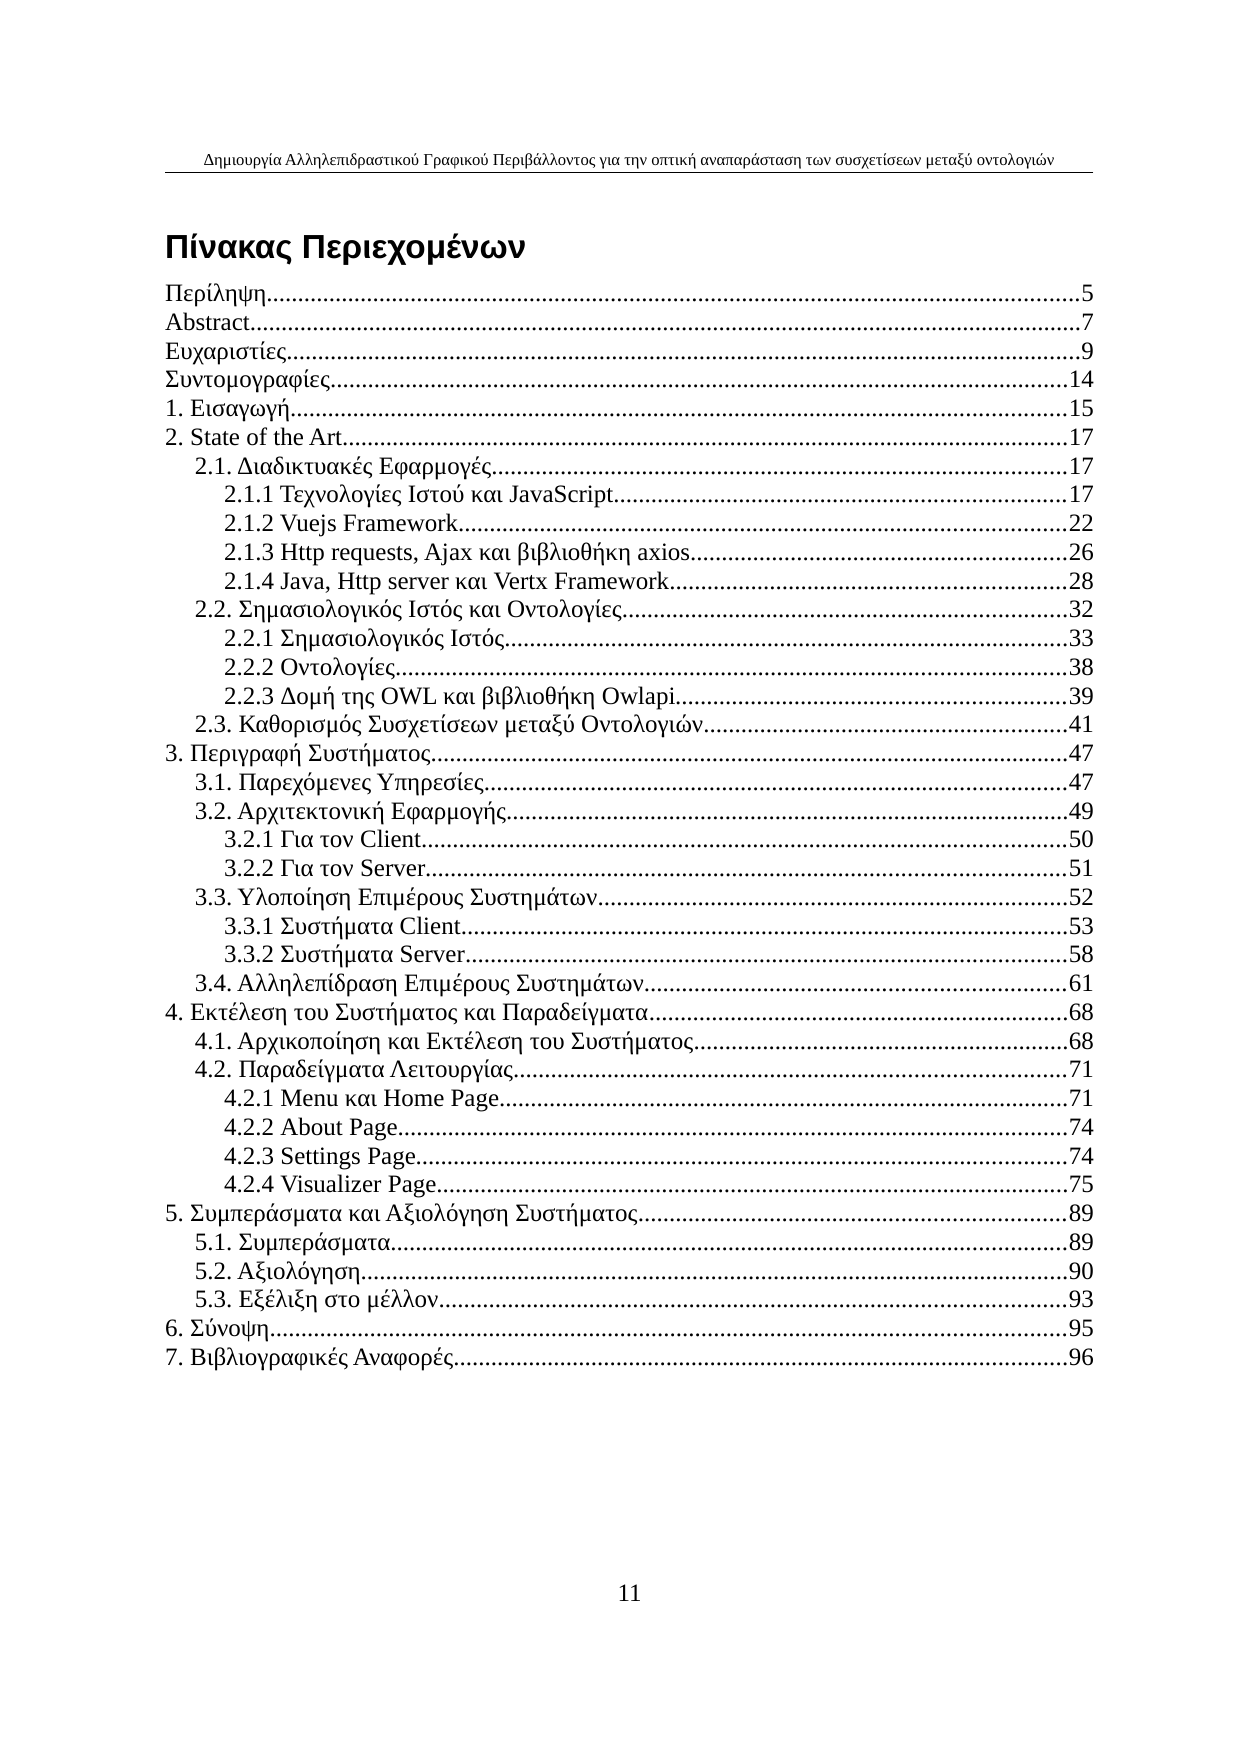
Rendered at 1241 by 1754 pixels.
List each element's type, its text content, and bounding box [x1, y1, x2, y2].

text Συντομογραφίες 14 [165, 364, 1093, 393]
text 3. Περιγραφή Συστήματος 47 [165, 738, 1093, 767]
text 6. Σύνοψη 95 [165, 1313, 1093, 1342]
text 4.2.1 Menu και Home Page 71 [224, 1083, 1093, 1112]
text 3.3. Υλοποίηση Επιμέρους Συστημάτων 52 [194, 882, 1093, 911]
text 3.2.1 Για τον Client 50 [224, 824, 1093, 853]
text 4.2.4 Visualizer Page 75 [224, 1169, 1093, 1198]
text 3.4. Αλληλεπίδραση Επιμέρους Συστημάτων 61 [194, 968, 1093, 997]
text 5.1. Συμπεράσματα 89 [194, 1227, 1093, 1256]
text 3.3.2 Συστήματα Server 58 [224, 939, 1093, 968]
text 2.1.3 Http requests, Ajax και βιβλιοθήκη axios 26 [224, 537, 1093, 566]
text Ευχαριστίες 9 [165, 336, 1093, 364]
text 5. Συμπεράσματα και Αξιολόγηση Συστήματος 89 [165, 1198, 1093, 1227]
text 5.3. Εξέλιξη στο μέλλον 93 [194, 1284, 1093, 1313]
text 2.3. Καθορισμός Συσχετίσεων μεταξύ Οντολογιών 41 [194, 709, 1093, 738]
text 7. Βιβλιογραφικές Αναφορές 96 [165, 1342, 1093, 1371]
text 4. Εκτέλεση του Συστήματος και Παραδείγματα 68 [165, 997, 1093, 1026]
text 3.3.1 Συστήματα Client 53 [224, 911, 1093, 939]
text 4.2. Παραδείγματα Λειτουργίας 71 [194, 1054, 1093, 1083]
text 2.1.4 Java, Http server και Vertx Framework 28 [224, 566, 1093, 594]
text 4.2.2 About Page 74 [224, 1112, 1093, 1141]
text 2.1. Διαδικτυακές Εφαρμογές 17 [194, 451, 1093, 479]
text 3.2. Αρχιτεκτονική Εφαρμογής 49 [194, 796, 1093, 824]
text 3.1. Παρεχόμενες Υπηρεσίες 47 [194, 767, 1093, 796]
text 2.1.2 Vuejs Framework 22 [224, 508, 1093, 537]
text 1. Εισαγωγή 15 [165, 393, 1093, 422]
text 2.2.1 Σημασιολογικός Ιστός 33 [224, 623, 1093, 652]
text 2.2.3 Δομή της OWL και βιβλιοθήκη Owlapi 39 [224, 681, 1093, 709]
text 4.1. Αρχικοποίηση και Εκτέλεση του Συστήματος 68 [194, 1026, 1093, 1054]
text 4.2.3 Settings Page 74 [224, 1141, 1093, 1169]
text 2.2.2 Οντολογίες 38 [224, 652, 1093, 681]
text 2.2. Σημασιολογικός Ιστός και Οντολογίες 32 [194, 594, 1093, 623]
text Περίληψη 5 [165, 278, 1093, 307]
text 5.2. Αξιολόγηση 90 [194, 1256, 1093, 1284]
text 2.1.1 Τεχνολογίες Ιστού και JavaScript 17 [224, 479, 1093, 508]
text Abstract 7 [165, 307, 1093, 336]
subtitle Πίνακας Περιεχομένων [165, 227, 1093, 266]
text 3.2.2 Για τον Server 51 [224, 853, 1093, 882]
text 2. State of the Art 17 [165, 422, 1093, 451]
